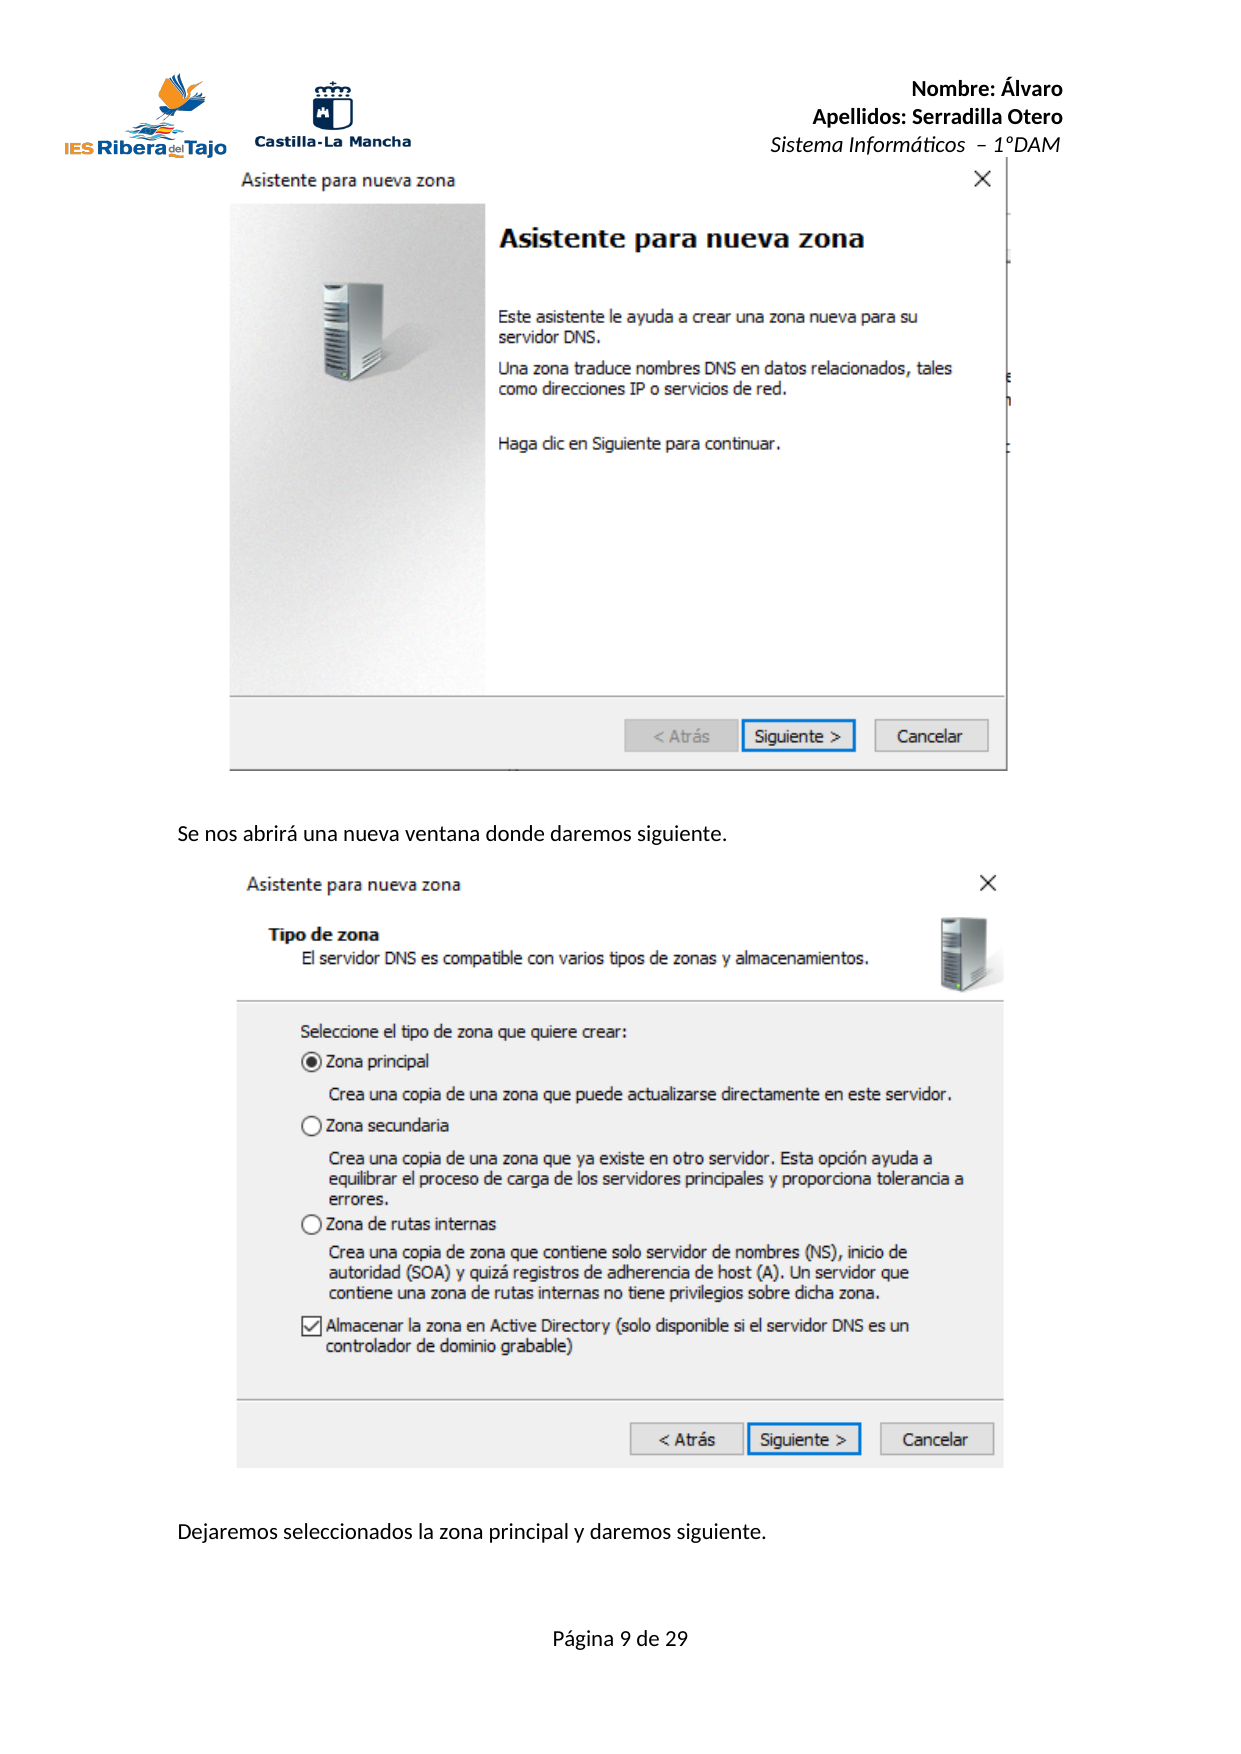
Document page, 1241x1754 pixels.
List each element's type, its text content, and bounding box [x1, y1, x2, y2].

text Dejaremos seleccionados la zona principal y daremos siguiente. [177, 1517, 1063, 1545]
picture [229, 73, 1011, 771]
text Se nos abrirá una nueva ventana donde daremos siguiente. [177, 819, 1063, 847]
picture [65, 73, 227, 158]
picture [236, 866, 1004, 1468]
